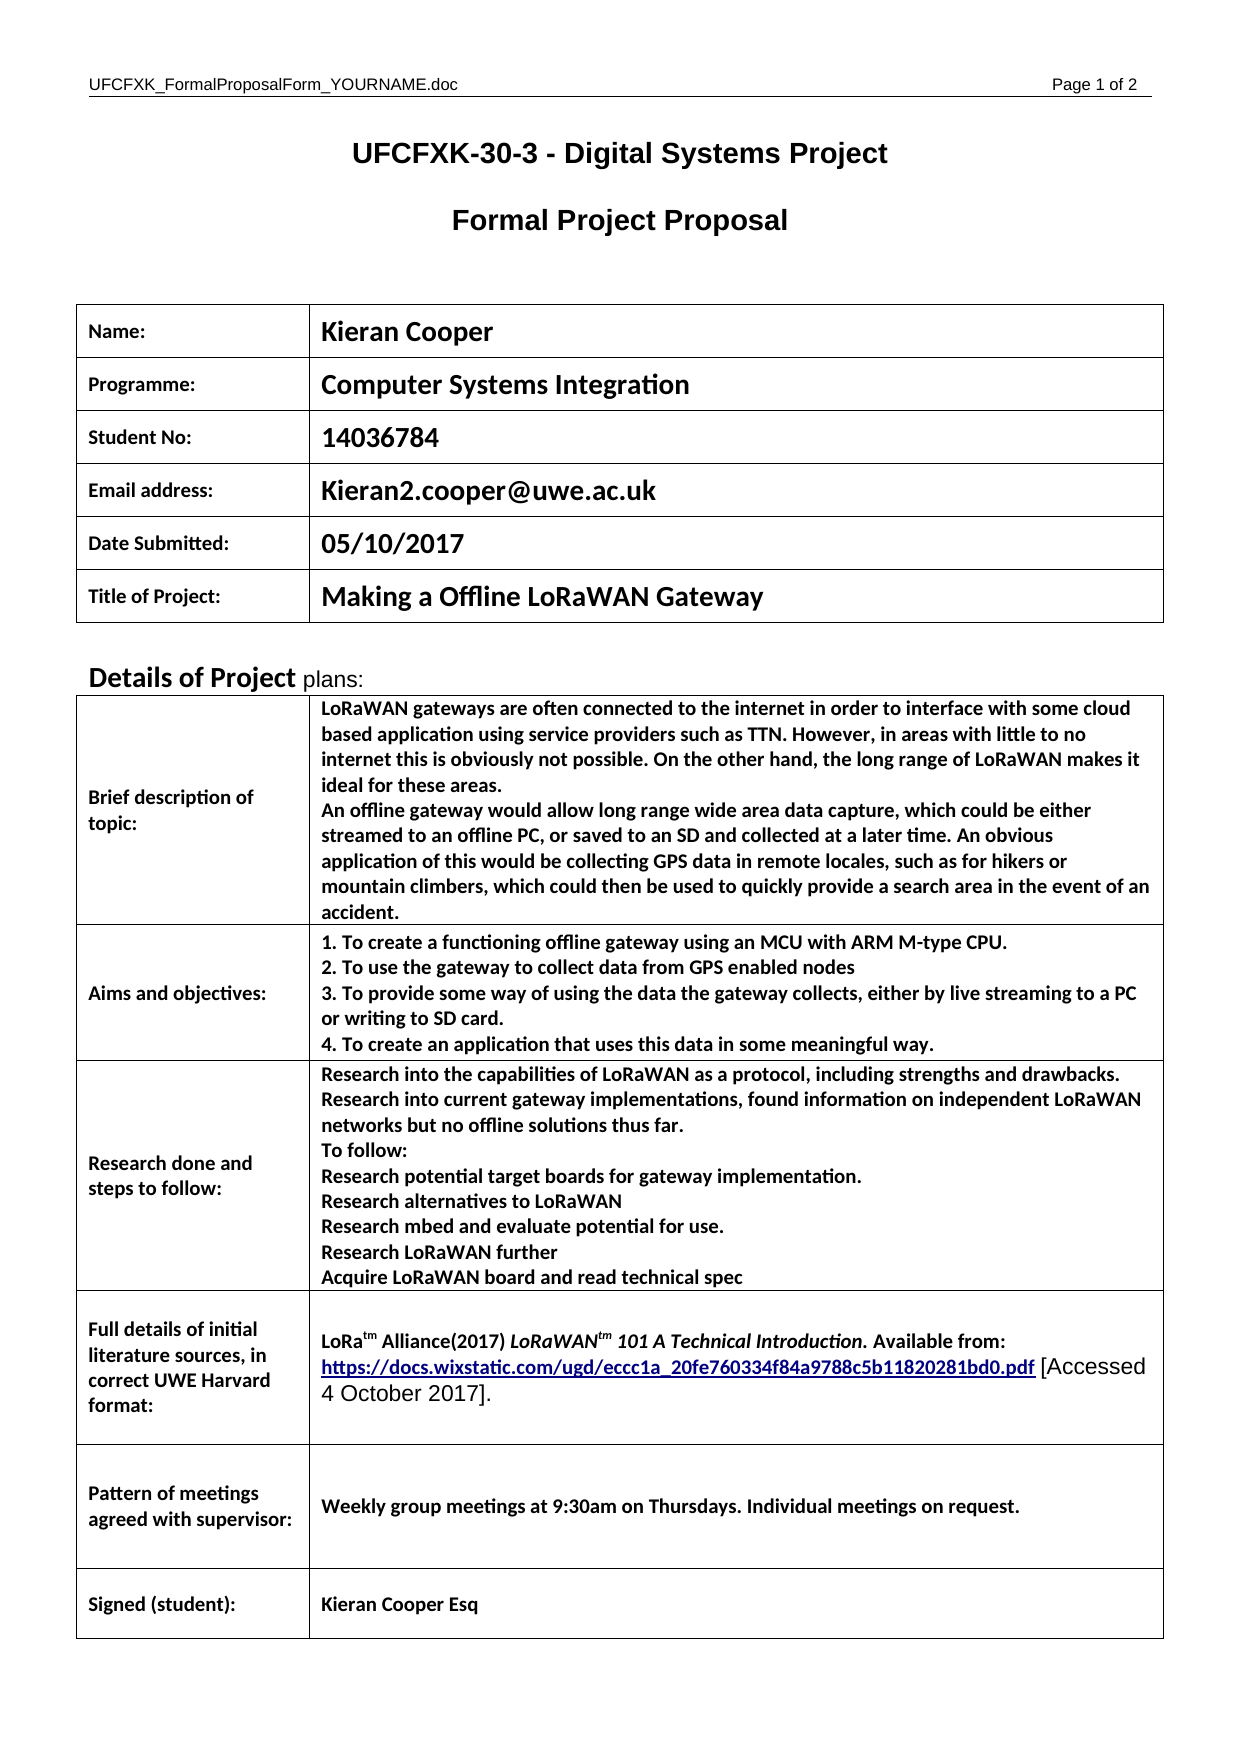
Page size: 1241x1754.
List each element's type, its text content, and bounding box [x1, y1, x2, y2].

table_cell Date Submitted: [77, 517, 309, 569]
table_cell 14036784 [310, 411, 1163, 463]
table_cell Pattern of meetings agreed with supervisor: [77, 1445, 309, 1567]
table_cell 1. To create a functioning offline gateway using an MCU with ARM M-type CPU. 2. To use the gateway to collect data from GPS enabled nodes 3. To provide some way of using the data the gateway collects, either by live streaming to a PC or writing to SD card. 4. To create an application that uses this data in some meaningful way. [310, 925, 1163, 1060]
table_header Brief description of topic: [77, 696, 309, 924]
text Formal Project Proposal [89, 203, 1152, 236]
table_header LoRaWAN gateways are often connected to the internet in order to interface with some cloud based application using service providers such as TTN. However, in areas with little to no internet this is obviously not possible. On the other hand, the long range of LoRaWAN makes it ideal for these areas. An offline gateway would allow long range wide area data capture, which could be either streamed to an offline PC, or saved to an SD and collected at a later time. An obvious application of this would be collecting GPS data in remote locales, such as for hikers or mountain climbers, which could then be used to quickly provide a search area in the event of an accident. [310, 696, 1163, 924]
table_cell Programme: [77, 358, 309, 410]
table_cell Student No: [77, 411, 309, 463]
text Details of Project plans: [89, 659, 1152, 694]
text UFCFXK-30-3 - Digital Systems Project [89, 136, 1152, 169]
table_cell LoRatm Alliance(2017) LoRaWANtm 101 A Technical Introduction. Available from: https://docs.wixstatic.com/ugd/eccc1a_20fe760334f84a9788c5b11820281bd0.pdf [Accessed 4 October 2017]. [310, 1291, 1163, 1443]
table_cell Aims and objectives: [77, 925, 309, 1060]
table_header Name: [77, 305, 309, 357]
table_cell Research into the capabilities of LoRaWAN as a protocol, including strengths and drawbacks. Research into current gateway implementations, found information on independent LoRaWAN networks but no offline solutions thus far. To follow: Research potential target boards for gateway implementation. Research alternatives to LoRaWAN Research mbed and evaluate potential for use. Research LoRaWAN further Acquire LoRaWAN board and read technical spec [310, 1061, 1163, 1290]
table_cell Email address: [77, 464, 309, 516]
table_cell Making a Offline LoRaWAN Gateway [310, 570, 1163, 622]
table_cell Kieran2.cooper@uwe.ac.uk [310, 464, 1163, 516]
table_cell Full details of initial literature sources, in correct UWE Harvard format: [77, 1291, 309, 1443]
table_cell 05/10/2017 [310, 517, 1163, 569]
table_cell Kieran Cooper Esq [310, 1569, 1163, 1638]
table_cell Computer Systems Integration [310, 358, 1163, 410]
table_header Kieran Cooper [310, 305, 1163, 357]
table_cell Title of Project: [77, 570, 309, 622]
table_cell Research done and steps to follow: [77, 1061, 309, 1290]
table_cell Weekly group meetings at 9:30am on Thursdays. Individual meetings on request. [310, 1445, 1163, 1567]
table_cell Signed (student): [77, 1569, 309, 1638]
